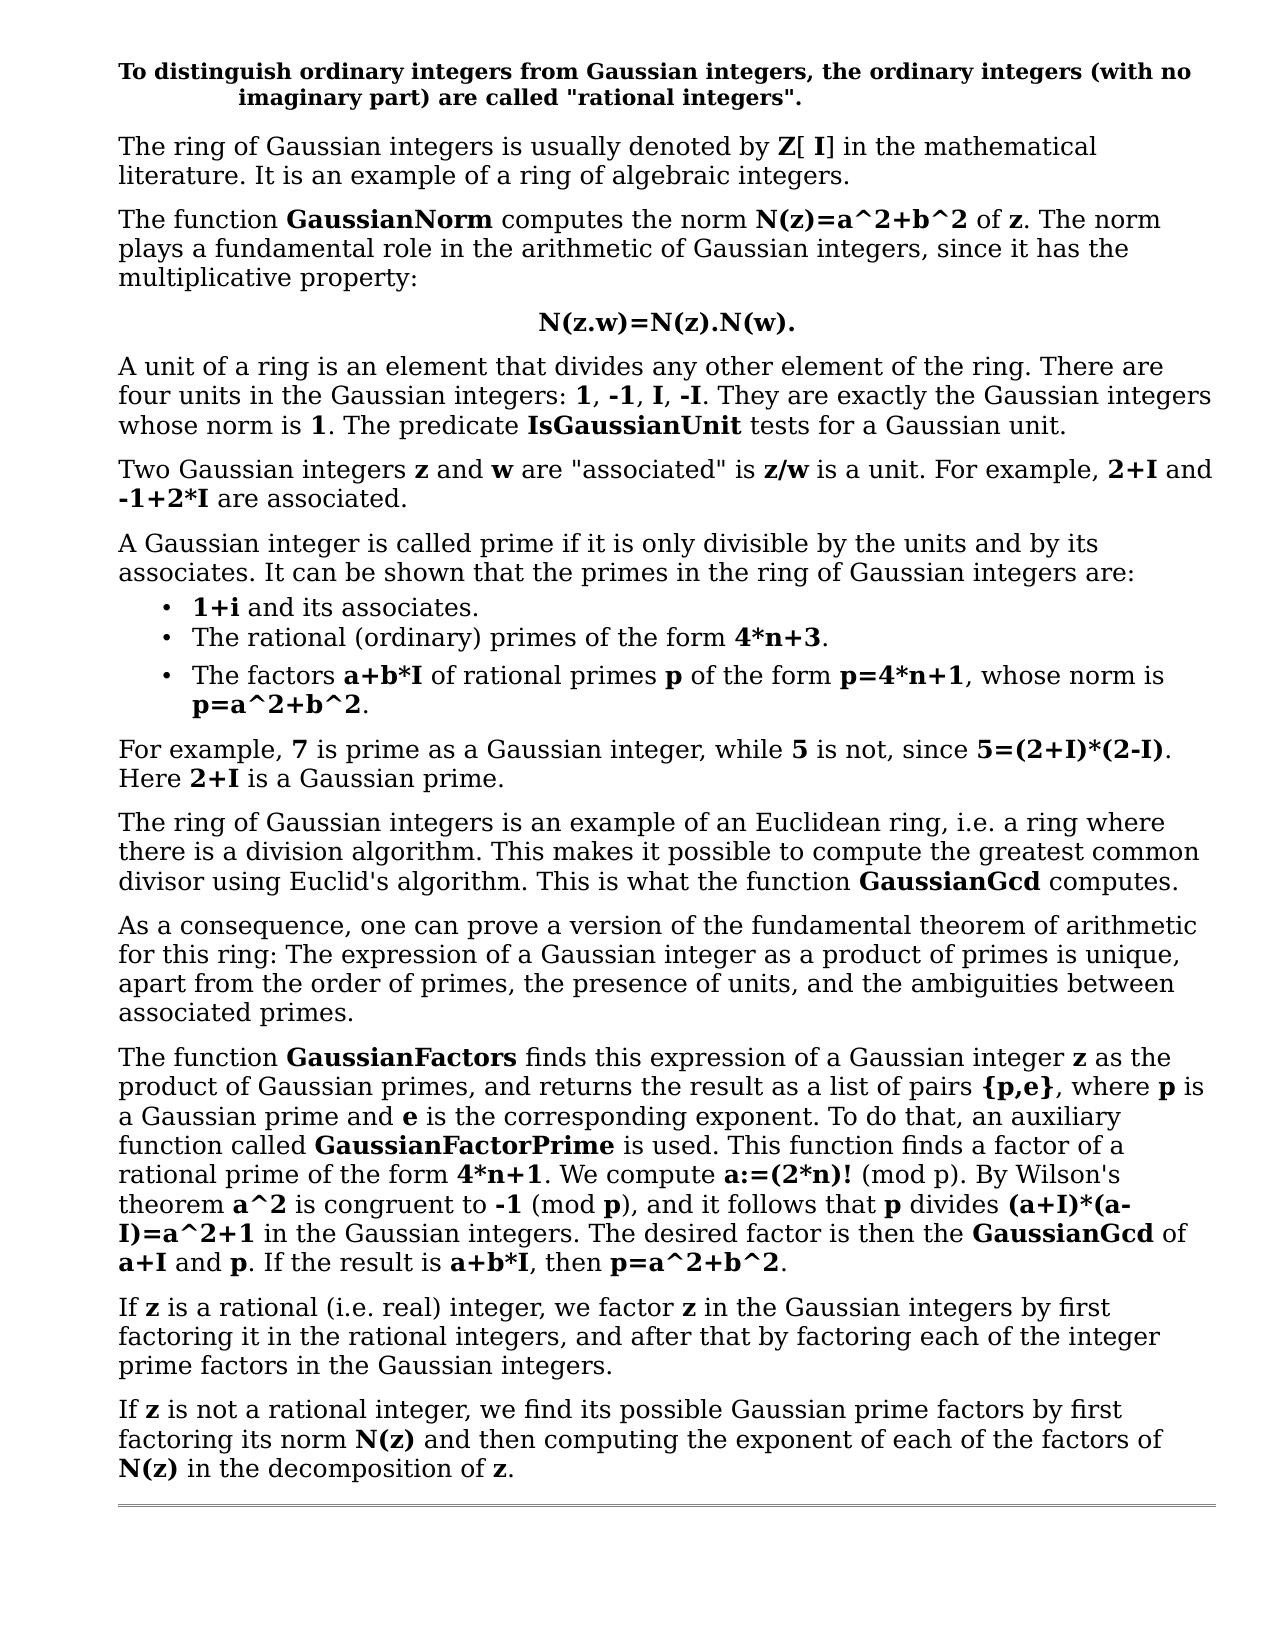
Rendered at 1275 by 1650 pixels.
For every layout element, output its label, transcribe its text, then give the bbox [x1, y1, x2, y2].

subtitle To distinguish ordinary integers from Gaussian integers, the ordinary integers (with no imaginary part) are called "rational integers". [118, 59, 1216, 111]
text A Gaussian integer is called prime if it is only divisible by the units and by its associates. It can be shown that the primes in the ring of Gaussian integers are: [118, 529, 1216, 587]
text As a consequence, one can prove a version of the fundamental theorem of arithmetic for this ring: The expression of a Gaussian integer as a product of primes is unique, apart from the order of primes, the presence of units, and the ambiguities between associated primes. [118, 911, 1216, 1028]
text The ring of Gaussian integers is an example of an Euclidean ring, i.e. a ring where there is a division algorithm. This makes it possible to compute the greatest common divisor using Euclid's algorithm. This is what the function GaussianGcd computes. [118, 808, 1216, 896]
text The function GaussianNorm computes the norm N(z)=a^2+b^2 of z. The norm plays a fundamental role in the arithmetic of Gaussian integers, since it has the multiplicative property: [118, 205, 1216, 293]
text If z is not a rational integer, we find its possible Gaussian prime factors by first factoring its norm N(z) and then computing the exponent of each of the factors of N(z) in the decomposition of z. [118, 1395, 1216, 1483]
text Two Gaussian integers z and w are "associated" is z/w is a unit. For example, 2+I and -1+2*I are associated. [118, 455, 1216, 514]
text The ring of Gaussian integers is usually denoted by Z[ I] in the mathematical literature. It is an example of a ring of algebraic integers. [118, 131, 1216, 190]
list The rational (ordinary) primes of the form 4*n+3. [162, 622, 1216, 652]
text A unit of a ring is an element that divides any other element of the ring. There are four units in the Gaussian integers: 1, -1, I, -I. They are exactly the Gaussian integers whose norm is 1. The predicate IsGaussianUnit tests for a Gaussian unit. [118, 352, 1216, 440]
text If z is a rational (i.e. real) integer, we factor z in the Gaussian integers by first factoring it in the rational integers, and after that by factoring each of the integer prime factors in the Gaussian integers. [118, 1293, 1216, 1380]
list The factors a+b*I of rational primes p of the form p=4*n+1, whose norm is p=a^2+b^2. [162, 661, 1216, 719]
list 1+i and its associates. [162, 593, 1216, 622]
text For example, 7 is prime as a Gaussian integer, while 5 is not, since 5=(2+I)*(2-I). Here 2+I is a Gaussian prime. [118, 734, 1216, 793]
text N(z.w)=N(z).N(w). [118, 308, 1216, 337]
text The function GaussianFactors finds this expression of a Gaussian integer z as the product of Gaussian primes, and returns the result as a list of pairs {p,e}, where p is a Gaussian prime and e is the corresponding exponent. To do that, an auxiliary function called GaussianFactorPrime is used. This function finds a factor of a rational prime of the form 4*n+1. We compute a:=(2*n)! (mod p). By Wilson's theorem a^2 is congruent to -1 (mod p), and it follows that p divides (a+I)*(a-I)=a^2+1 in the Gaussian integers. The desired factor is then the GaussianGcd of a+I and p. If the result is a+b*I, then p=a^2+b^2. [118, 1043, 1216, 1278]
